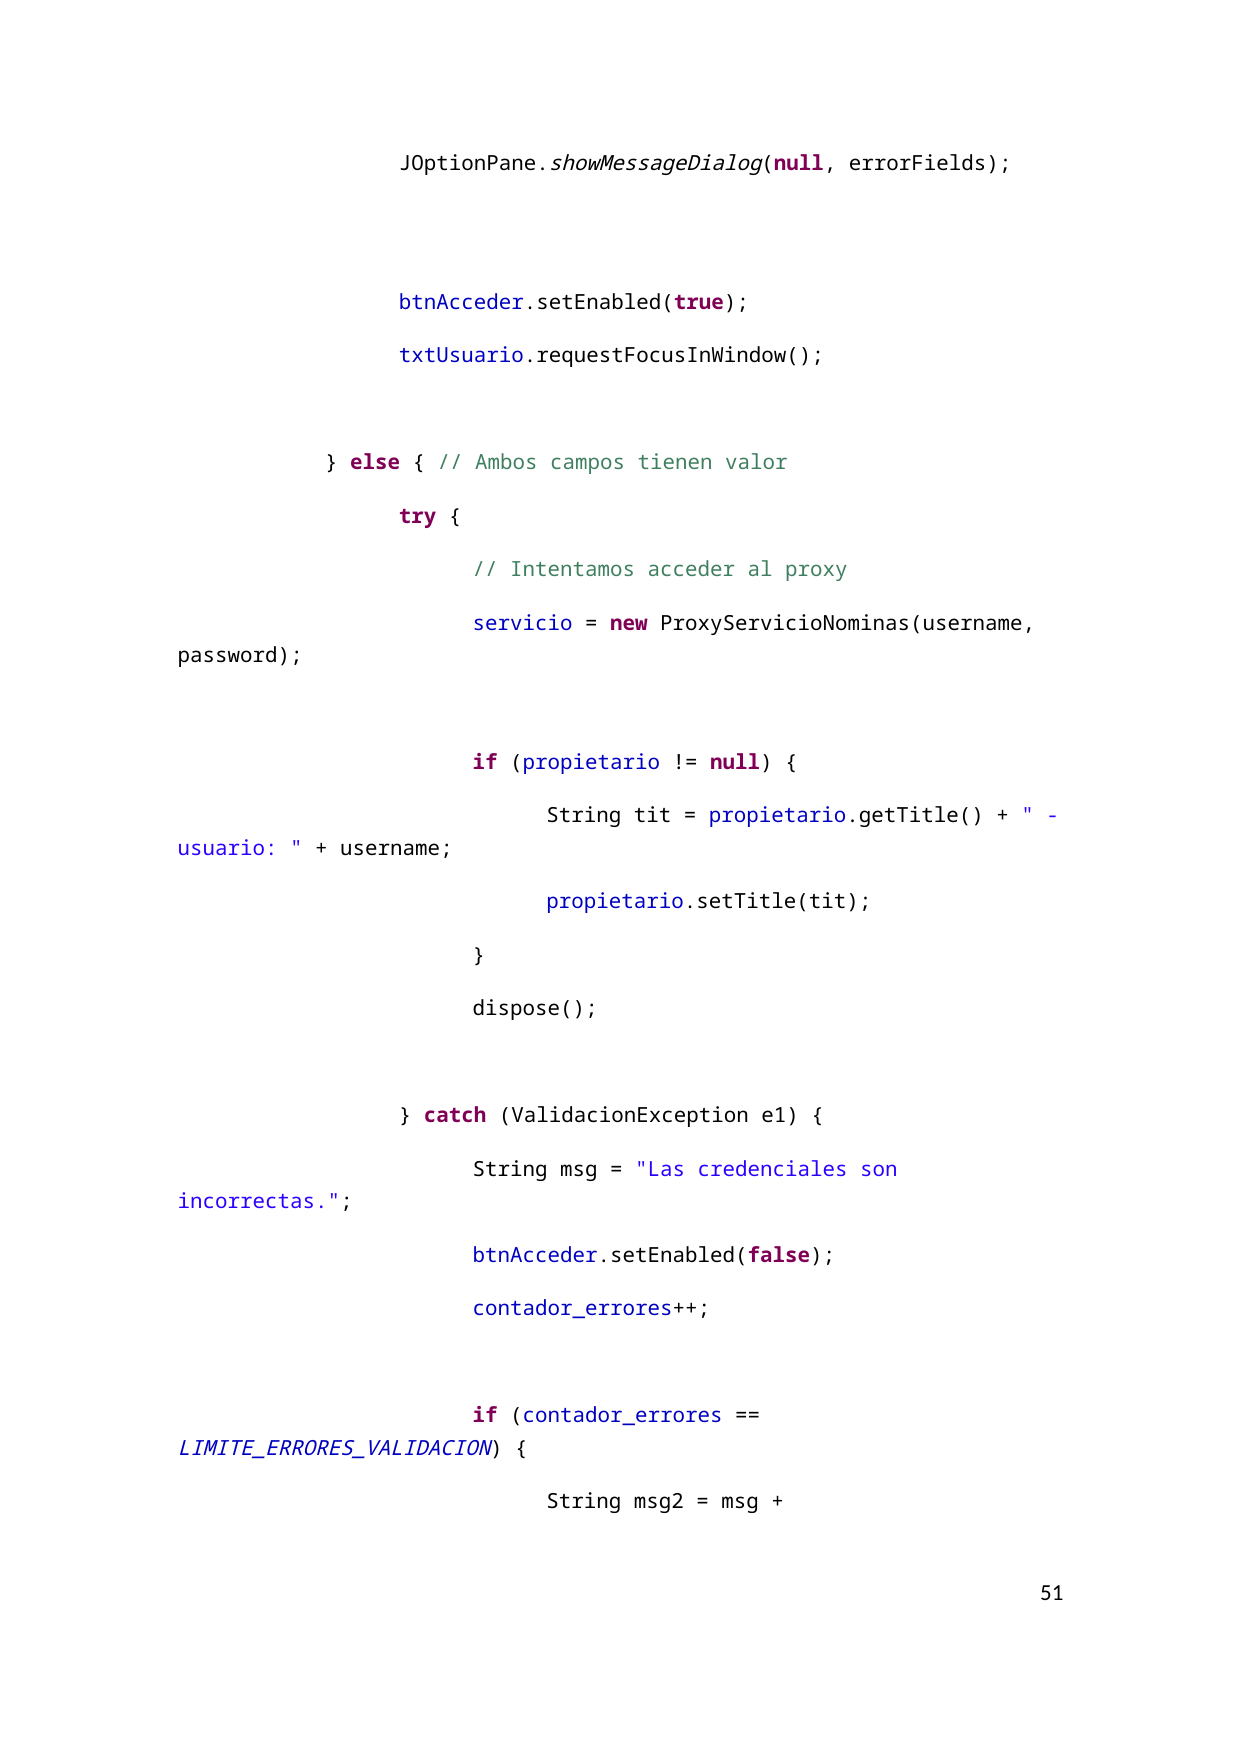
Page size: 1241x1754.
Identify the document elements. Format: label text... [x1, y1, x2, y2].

text if (contador_errores == LIMITE_ERRORES_VALIDACION) { [177, 1400, 1063, 1461]
text if (propietario != null) { [177, 747, 1063, 776]
text } else { // Ambos campos tienen valor [177, 447, 1063, 476]
text } catch (ValidacionException e1) { [177, 1100, 1063, 1129]
text btnAcceder.setEnabled(true); [177, 287, 1063, 316]
text servicio = new ProxyServicioNominas(username, password); [177, 608, 1063, 669]
text String msg2 = msg + [177, 1486, 1063, 1515]
text dispose(); [177, 993, 1063, 1022]
text } [177, 940, 1063, 968]
text txtUsuario.requestFocusInWindow(); [177, 341, 1063, 369]
text propietario.setTitle(tit); [177, 887, 1063, 915]
text JOptionPane.showMessageDialog(null, errorFields); [177, 148, 1063, 209]
text // Intentamos acceder al proxy [177, 554, 1063, 583]
text contador_errores++; [177, 1293, 1063, 1322]
text String msg = "Las credenciales son incorrectas."; [177, 1154, 1063, 1215]
text try { [177, 501, 1063, 529]
text btnAcceder.setEnabled(false); [177, 1240, 1063, 1268]
text String tit = propietario.getTitle() + " - usuario: " + username; [177, 801, 1063, 862]
